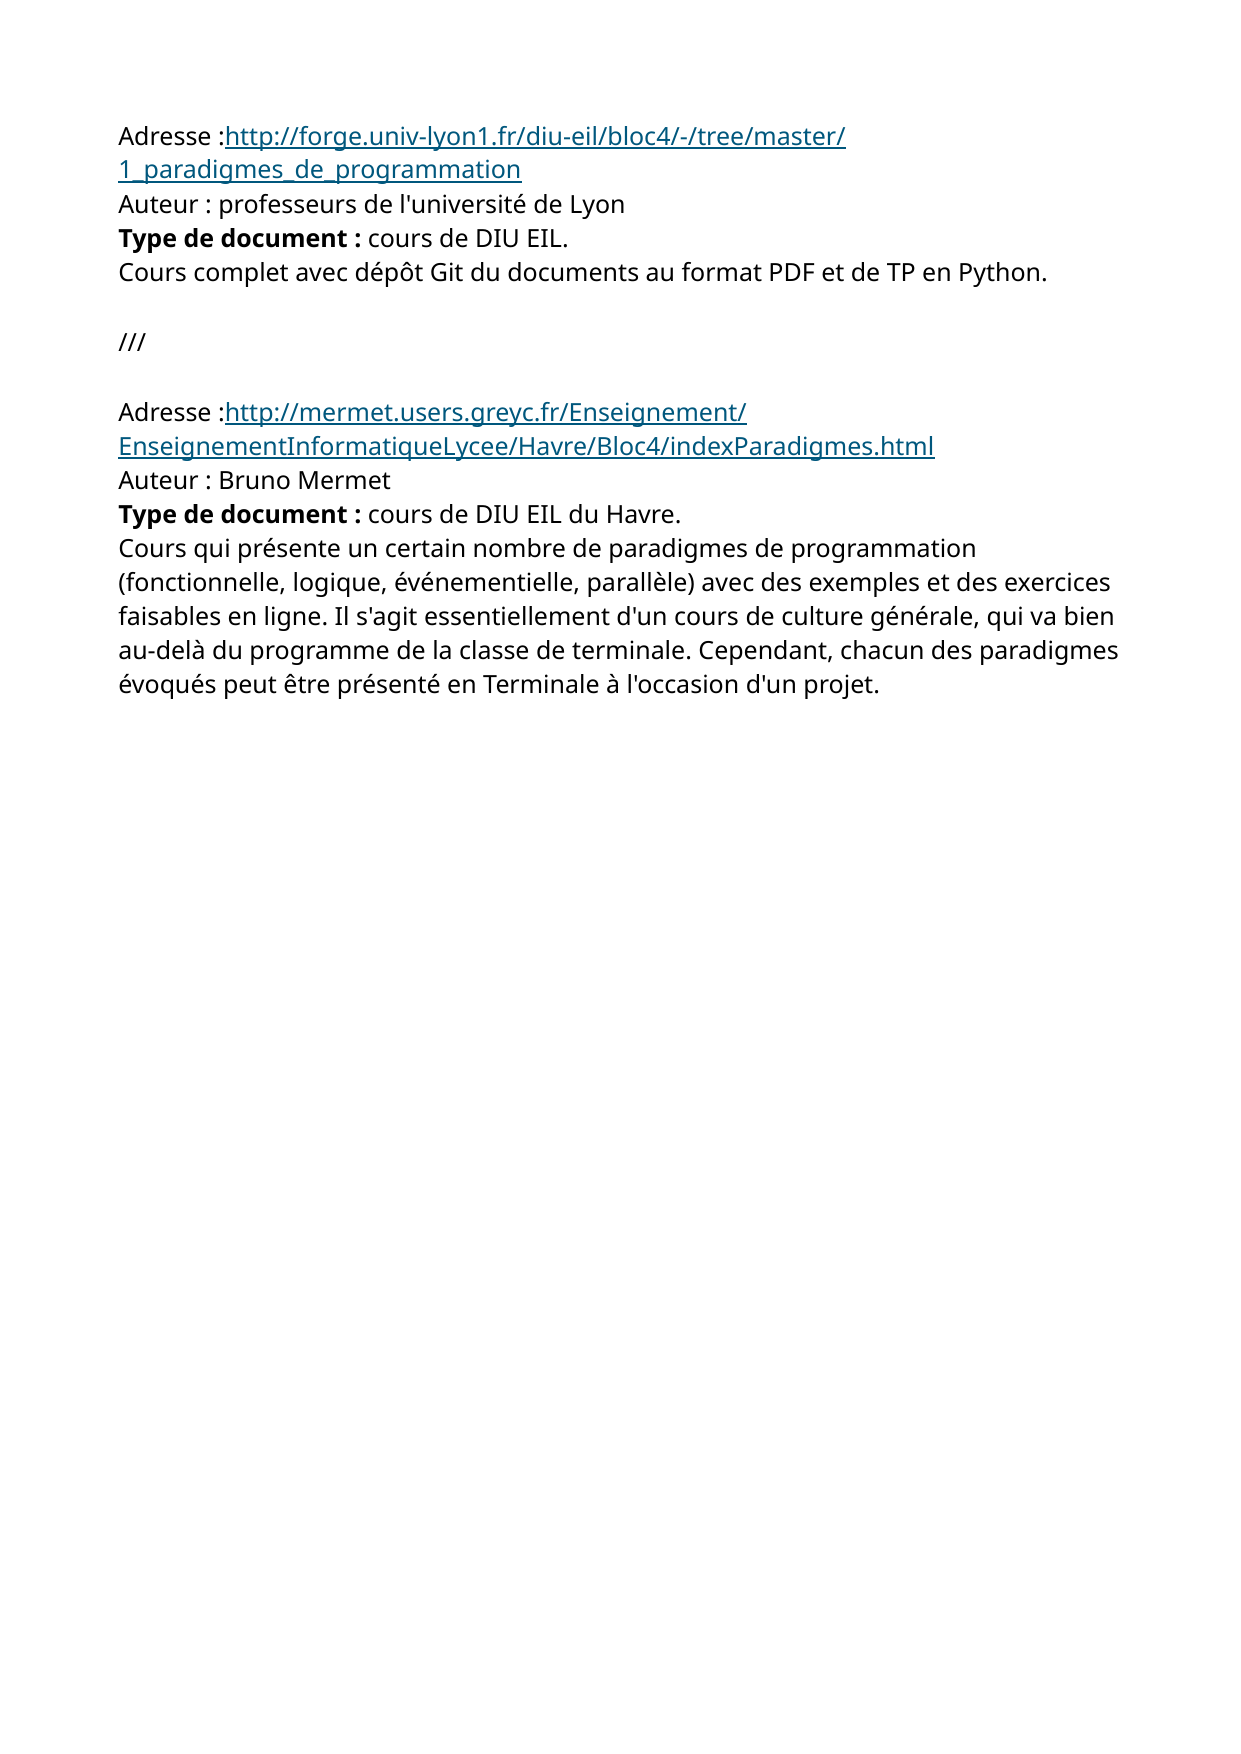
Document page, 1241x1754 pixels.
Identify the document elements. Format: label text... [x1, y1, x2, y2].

text Auteur : professeurs de l'université de Lyon Type de document : cours de DIU EIL. Cours complet avec dépôt Git du documents au format PDF et de TP en Python. [118, 186, 1122, 288]
text /// [118, 324, 1122, 358]
text Adresse :http://mermet.users.greyc.fr/Enseignement/EnseignementInformatiqueLycee/Havre/Bloc4/indexParadigmes.html [118, 394, 1122, 462]
text Auteur : Bruno Mermet Type de document : cours de DIU EIL du Havre. Cours qui présente un certain nombre de paradigmes de programmation (fonctionnelle, logique, événementielle, parallèle) avec des exemples et des exercices faisables en ligne. Il s'agit essentiellement d'un cours de culture générale, qui va bien au-delà du programme de la classe de terminale. Cependant, chacun des paradigmes évoqués peut être présenté en Terminale à l'occasion d'un projet. [118, 462, 1122, 701]
text Adresse :http://forge.univ-lyon1.fr/diu-eil/bloc4/-/tree/master/1_paradigmes_de_programmation [118, 118, 1122, 186]
